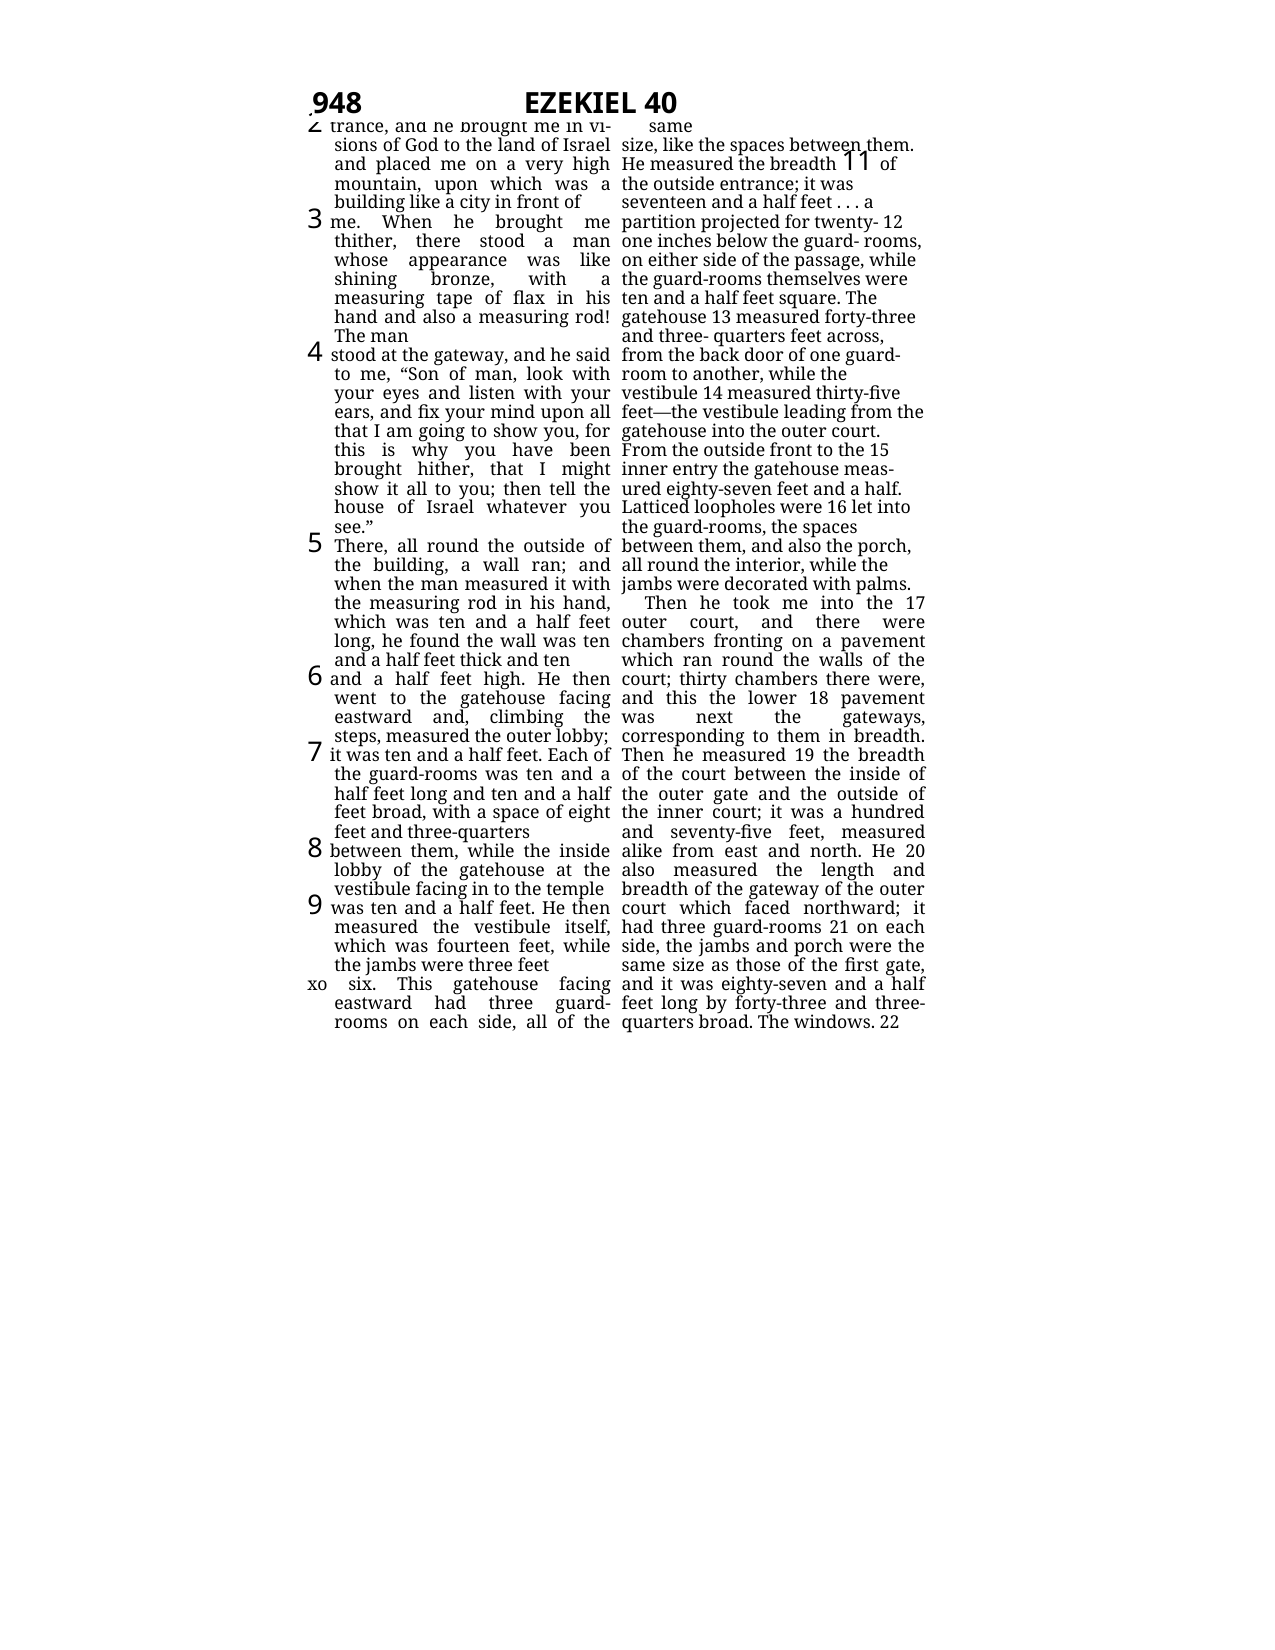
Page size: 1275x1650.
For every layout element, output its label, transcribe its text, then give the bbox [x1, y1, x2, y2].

text size, like the spaces between them. He measured the breadth 11 of the outside entrance; it was seventeen and a half feet . . . a partition projected for twenty- 12 one inches below the guard- rooms, on either side of the pas­sage, while the guard-rooms themselves were ten and a half feet square. The gatehouse 13 measured forty-three and three- quarters feet across, from the back door of one guard-room to another, while the vestibule 14 measured thirty-five feet—the vestibule leading from the gate­house into the outer court. From the outside front to the 15 inner entry the gatehouse meas­ured eighty-seven feet and a half. Latticed loopholes were 16 let into the guard-rooms, the spaces between them, and also the porch, all round the interior, while the jambs were decorated with palms. [621, 137, 925, 594]
list trance, and he brought me in vi­sions of God to the land of Israel and placed me on a very high mountain, upon which was a building like a city in front of [307, 117, 611, 213]
list was ten and a half feet. He then measured the vestibule itself, which was fourteen feet, while the jambs were three feet [307, 899, 611, 975]
list between them, while the inside lobby of the gatehouse at the vestibule facing in to the temple [307, 842, 611, 899]
list me. When he brought me thither, there stood a man whose appearance was like shin­ing bronze, with a measuring tape of flax in his hand and also a measuring rod! The man [307, 213, 611, 346]
list stood at the gateway, and he said to me, “Son of man, look with your eyes and listen with your ears, and fix your mind upon all that I am going to show you, for this is why you have been brought hither, that I might show it all to you; then tell the house of Israel whatever you see.” [307, 346, 611, 537]
list it was ten and a half feet. Each of the guard-rooms was ten and a half feet long and ten and a half feet broad, with a space of eight feet and three-quarters [307, 747, 611, 842]
text xo six. This gatehouse facing eastward had three guard-rooms on each side, all of the [307, 975, 611, 1032]
text Then he took me into the 17 outer court, and there were chambers fronting on a pave­ment which ran round the walls of the court; thirty chambers there were, and this the lower 18 pavement was next the gate­ways, corresponding to them in breadth. Then he measured 19 the breadth of the court be­tween the inside of the outer gate and the outside of the inner court; it was a hundred and seventy-five feet, measured alike from east and north. He 20 also measured the length and breadth of the gateway of the outer court which faced north­ward; it had three guard-rooms 21 on each side, the jambs and porch were the same size as those of the first gate, and it was eighty-seven and a half feet long by forty-three and three- quarters broad. The windows. 22 [621, 594, 925, 1032]
list and a half feet high. He then went to the gatehouse facing eastward and, climbing the steps, measured the outer lobby; [307, 670, 611, 747]
list There, all round the outside of the building, a wall ran; and when the man measured it with the measuring rod in his hand, which was ten and a half feet long, he found the wall was ten and a half feet thick and ten [307, 537, 611, 670]
text same [621, 117, 925, 137]
